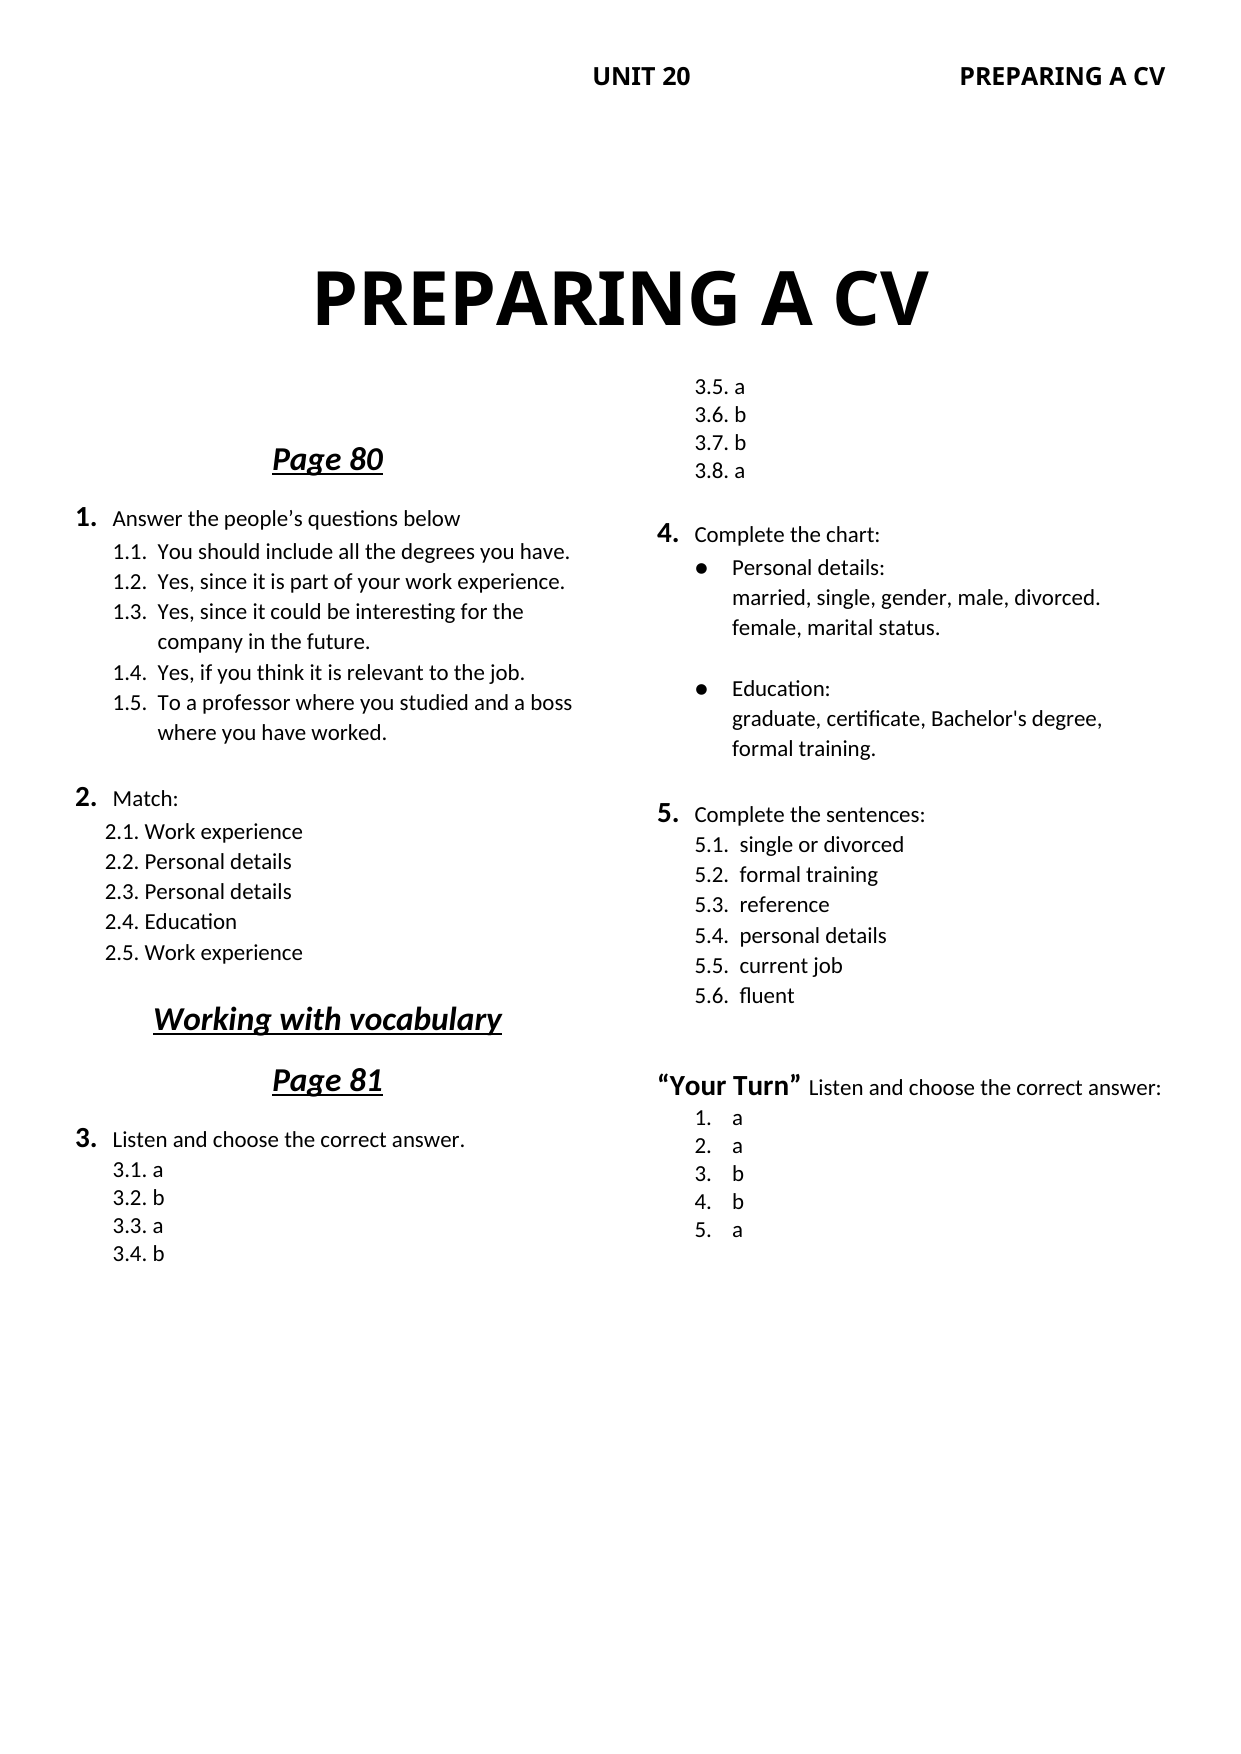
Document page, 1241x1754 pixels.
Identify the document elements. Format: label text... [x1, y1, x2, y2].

list Listen and choose the correct answer. [75, 1119, 583, 1155]
list graduate, certificate, Bachelor's degree, formal training. [694, 704, 1165, 762]
text 2.4. Education [104, 907, 583, 936]
list current job [694, 951, 1165, 979]
text 3.1. a [112, 1155, 583, 1183]
list reference [694, 891, 1165, 918]
list single or divorced [694, 830, 1165, 858]
text Page 80 [75, 438, 583, 478]
list b [694, 1159, 1165, 1187]
text 2.5. Work experience [104, 938, 583, 966]
text 3.4. b [112, 1239, 583, 1267]
list Complete the chart: [657, 514, 1165, 550]
list Match: [75, 778, 583, 814]
text 2.1. Work experience [104, 817, 583, 845]
list You should include all the degrees you have. [112, 537, 583, 565]
list personal details [694, 921, 1165, 949]
list a [694, 1103, 1165, 1131]
text PREPARING A CV [75, 245, 1165, 347]
list a [694, 1131, 1165, 1159]
list Complete the sentences: [657, 794, 1165, 830]
list married, single, gender, male, divorced. female, marital status. [694, 583, 1165, 641]
text “Your Turn” Listen and choose the correct answer: [657, 1067, 1165, 1103]
list fluent [694, 981, 1165, 1009]
text 2.2. Personal details [104, 847, 583, 875]
list a [694, 1215, 1165, 1243]
list Yes, if you think it is relevant to the job. [112, 658, 583, 686]
list Yes, since it could be interesting for the company in the future. [112, 597, 583, 655]
list Yes, since it is part of your work experience. [112, 567, 583, 595]
list Education: [694, 674, 1165, 702]
text 3.6. b [694, 400, 1165, 428]
text 3.7. b [694, 428, 1165, 456]
text 3.8. a [694, 456, 1165, 484]
list b [694, 1187, 1165, 1215]
text Working with vocabulary [75, 998, 583, 1039]
list Answer the people’s questions below [75, 498, 583, 534]
list formal training [694, 860, 1165, 888]
text 3.2. b [112, 1183, 583, 1211]
text 2.3. Personal details [104, 877, 583, 905]
text 3.5. a [694, 372, 1165, 400]
list Personal details: [694, 553, 1165, 581]
list To a professor where you studied and a boss where you have worked. [112, 688, 583, 746]
text 3.3. a [112, 1211, 583, 1239]
text Page 81 [75, 1059, 583, 1099]
